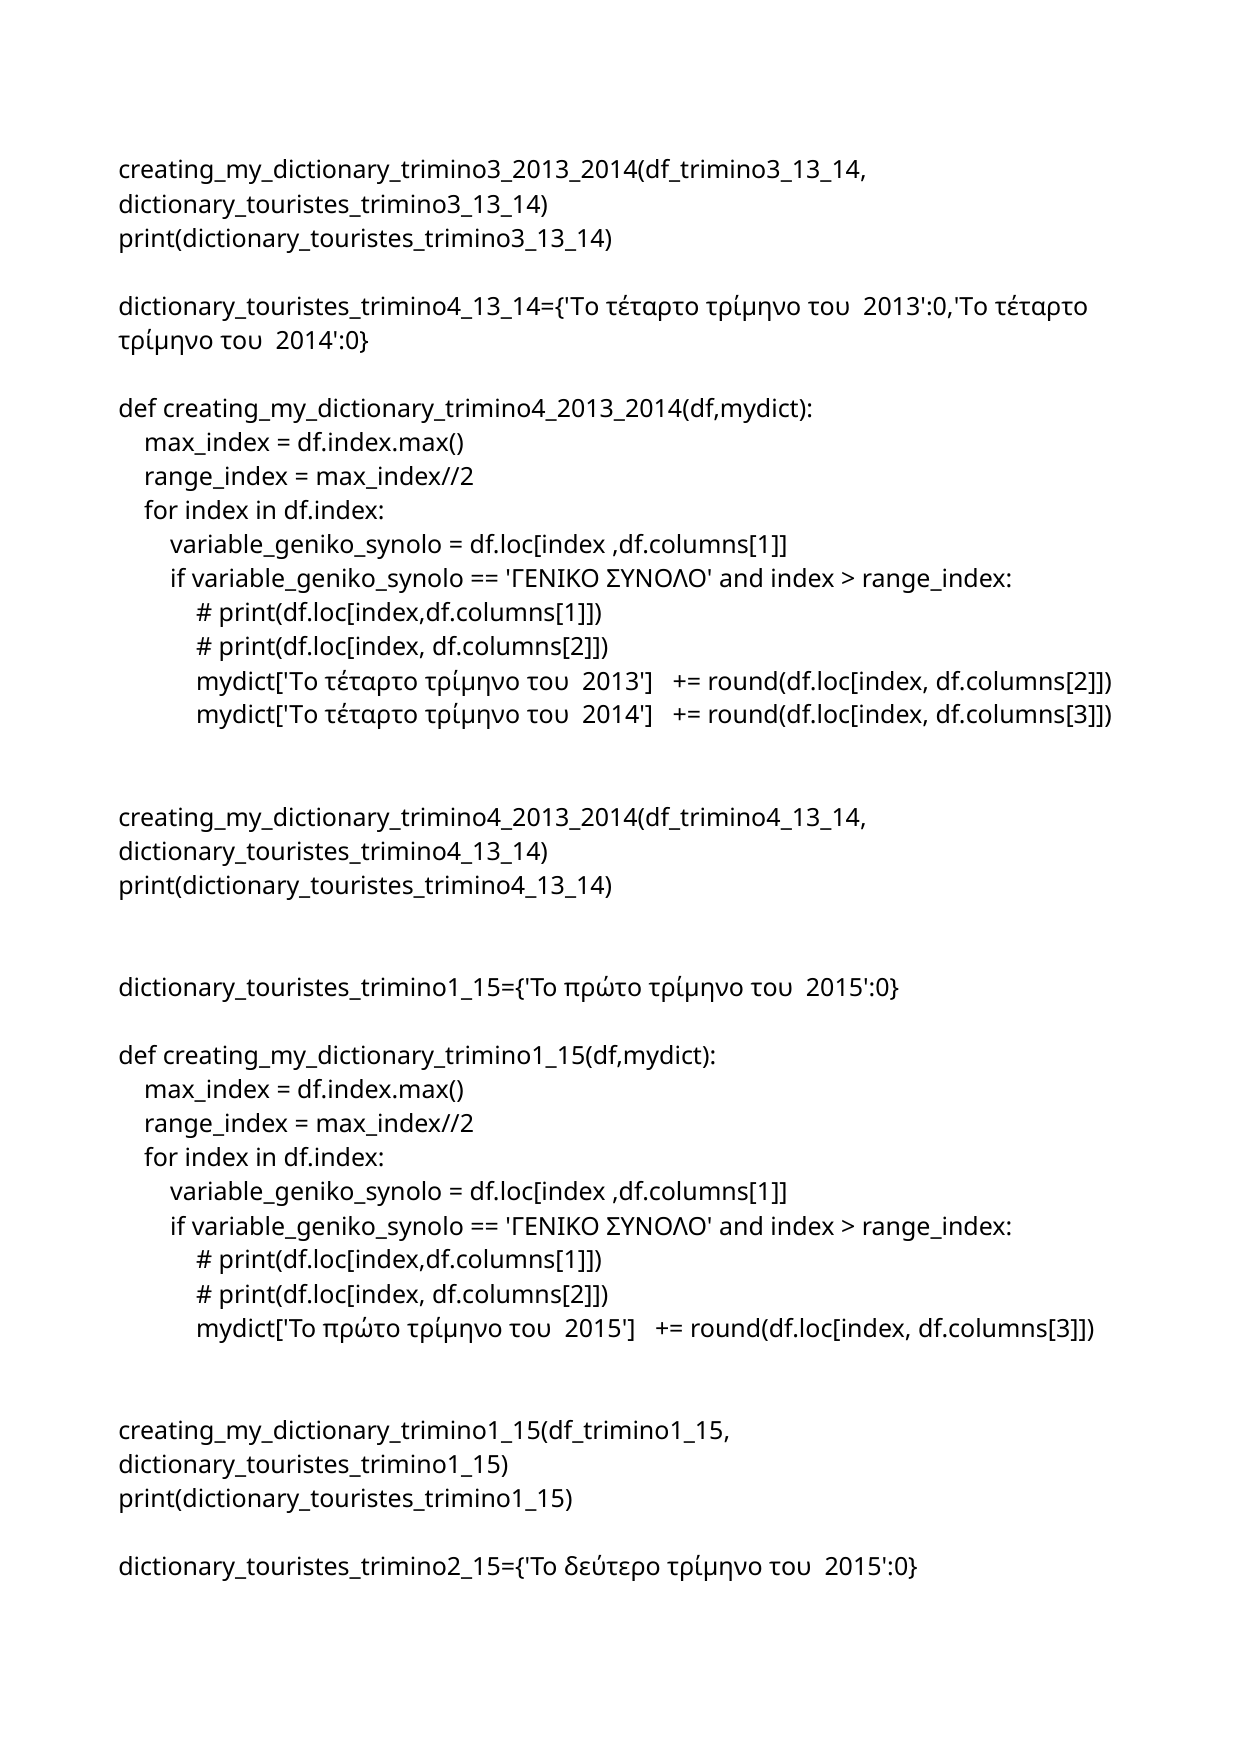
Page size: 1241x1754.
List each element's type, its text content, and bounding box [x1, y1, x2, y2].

text if variable_geniko_synolo == 'ΓΕΝΙΚΟ ΣΥΝΟΛΟ' and index > range_index: [118, 561, 1122, 595]
text # print(df.loc[index,df.columns[1]]) [118, 595, 1122, 629]
text variable_geniko_synolo = df.loc[index ,df.columns[1]] [118, 1174, 1122, 1208]
text range_index = max_index//2 [118, 459, 1122, 493]
text creating_my_dictionary_trimino4_2013_2014(df_trimino4_13_14, dictionary_touristes_trimino4_13_14) [118, 799, 1122, 867]
text print(dictionary_touristes_trimino4_13_14) [118, 867, 1122, 902]
text def creating_my_dictionary_trimino1_15(df,mydict): [118, 1038, 1122, 1072]
text mydict['Tο τέταρτο τρίμηνο του 2014'] += round(df.loc[index, df.columns[3]]) [118, 697, 1122, 731]
text # print(df.loc[index,df.columns[1]]) [118, 1242, 1122, 1276]
text # print(df.loc[index, df.columns[2]]) [118, 629, 1122, 663]
text # print(df.loc[index, df.columns[2]]) [118, 1276, 1122, 1310]
text if variable_geniko_synolo == 'ΓΕΝΙΚΟ ΣΥΝΟΛΟ' and index > range_index: [118, 1208, 1122, 1242]
text variable_geniko_synolo = df.loc[index ,df.columns[1]] [118, 527, 1122, 561]
text dictionary_touristes_trimino1_15={'Το πρώτο τρίμηνο του 2015':0} [118, 970, 1122, 1004]
text creating_my_dictionary_trimino3_2013_2014(df_trimino3_13_14, dictionary_touristes_trimino3_13_14) [118, 152, 1122, 220]
text mydict['Tο τέταρτο τρίμηνο του 2013'] += round(df.loc[index, df.columns[2]]) [118, 663, 1122, 697]
text max_index = df.index.max() [118, 425, 1122, 459]
text mydict['Το πρώτο τρίμηνο του 2015'] += round(df.loc[index, df.columns[3]]) [118, 1310, 1122, 1344]
text print(dictionary_touristes_trimino1_15) [118, 1481, 1122, 1515]
text for index in df.index: [118, 493, 1122, 527]
text print(dictionary_touristes_trimino3_13_14) [118, 220, 1122, 254]
text max_index = df.index.max() [118, 1072, 1122, 1106]
text dictionary_touristes_trimino2_15={'Το δεύτερο τρίμηνο του 2015':0} [118, 1549, 1122, 1583]
text for index in df.index: [118, 1140, 1122, 1174]
text dictionary_touristes_trimino4_13_14={'Tο τέταρτο τρίμηνο του 2013':0,'Tο τέταρτο τρίμηνο του 2014':0} [118, 288, 1122, 357]
text def creating_my_dictionary_trimino4_2013_2014(df,mydict): [118, 391, 1122, 425]
text creating_my_dictionary_trimino1_15(df_trimino1_15, dictionary_touristes_trimino1_15) [118, 1412, 1122, 1481]
text range_index = max_index//2 [118, 1106, 1122, 1140]
